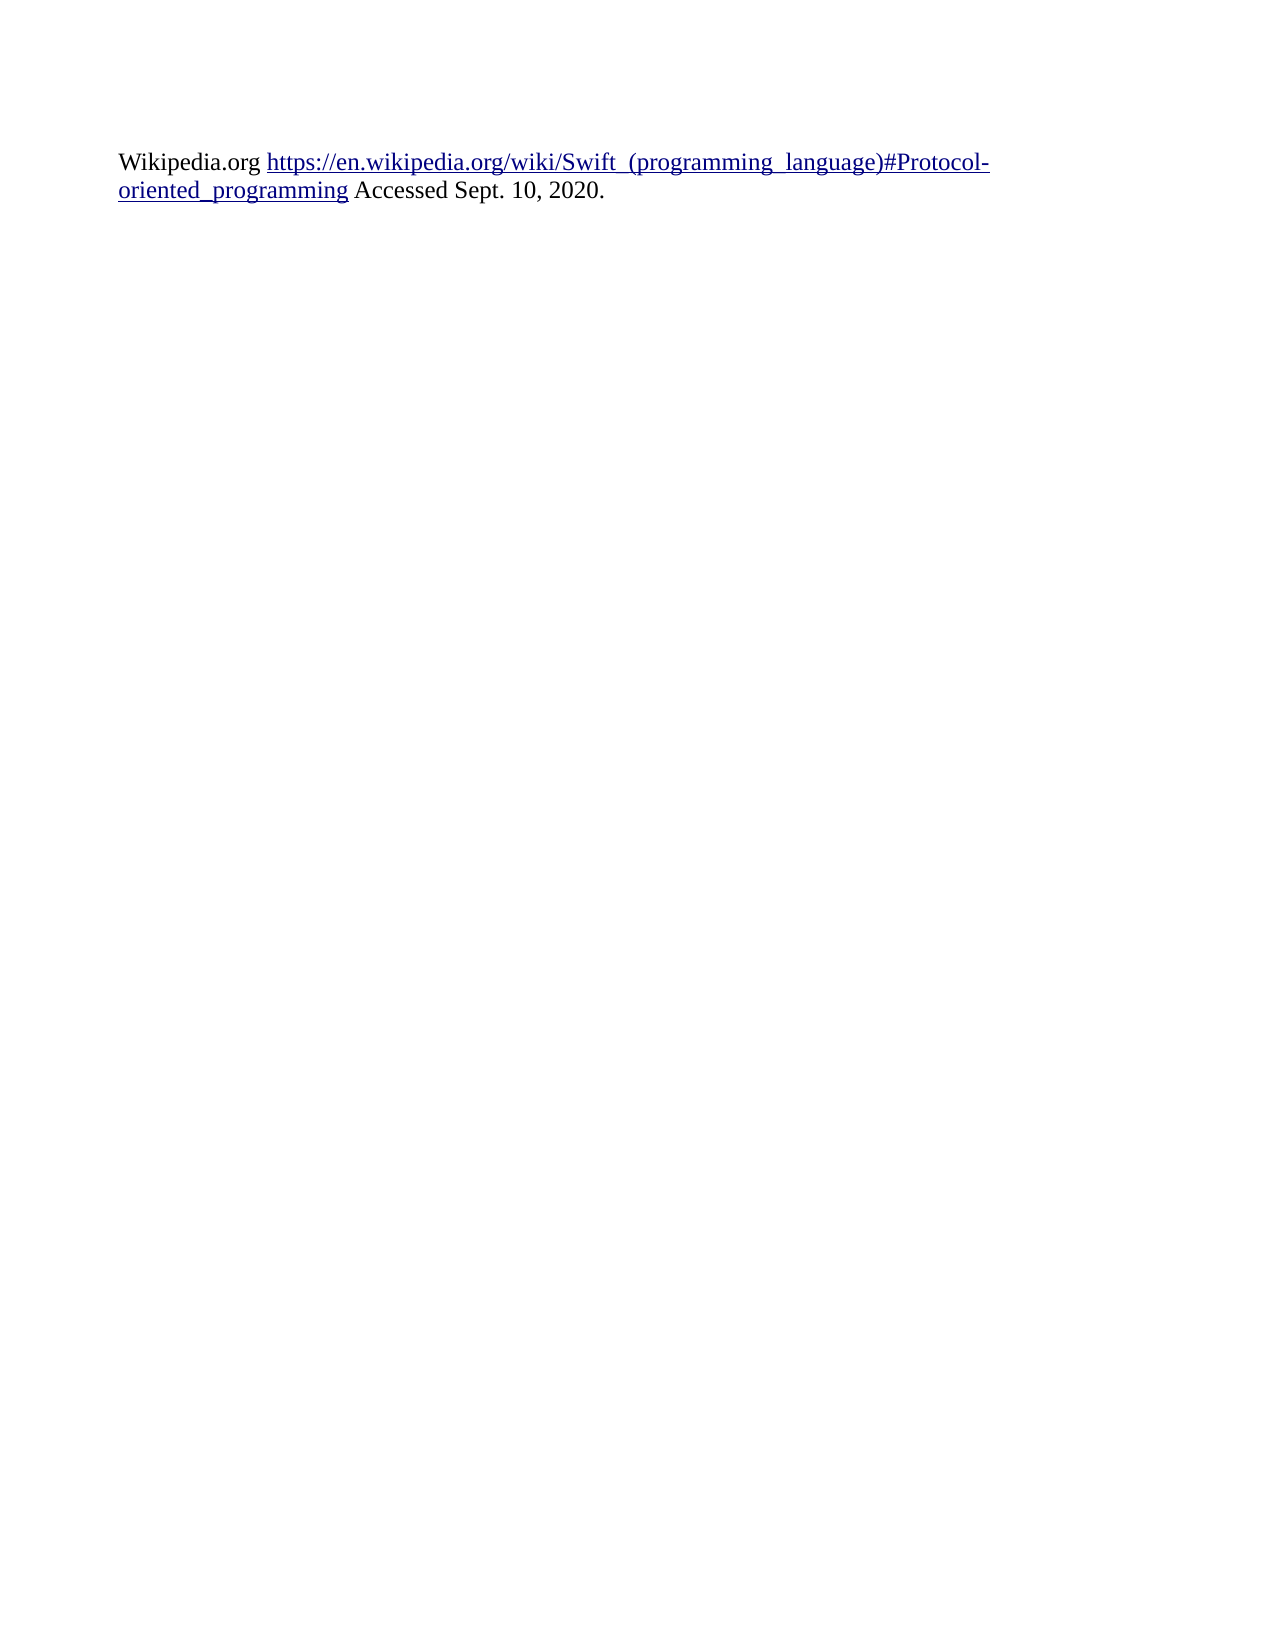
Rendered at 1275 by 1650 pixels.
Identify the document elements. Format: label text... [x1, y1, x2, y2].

text Wikipedia.org https://en.wikipedia.org/wiki/Swift_(programming_language)#Protocol-oriented_programming Accessed Sept. 10, 2020. [118, 147, 1157, 204]
